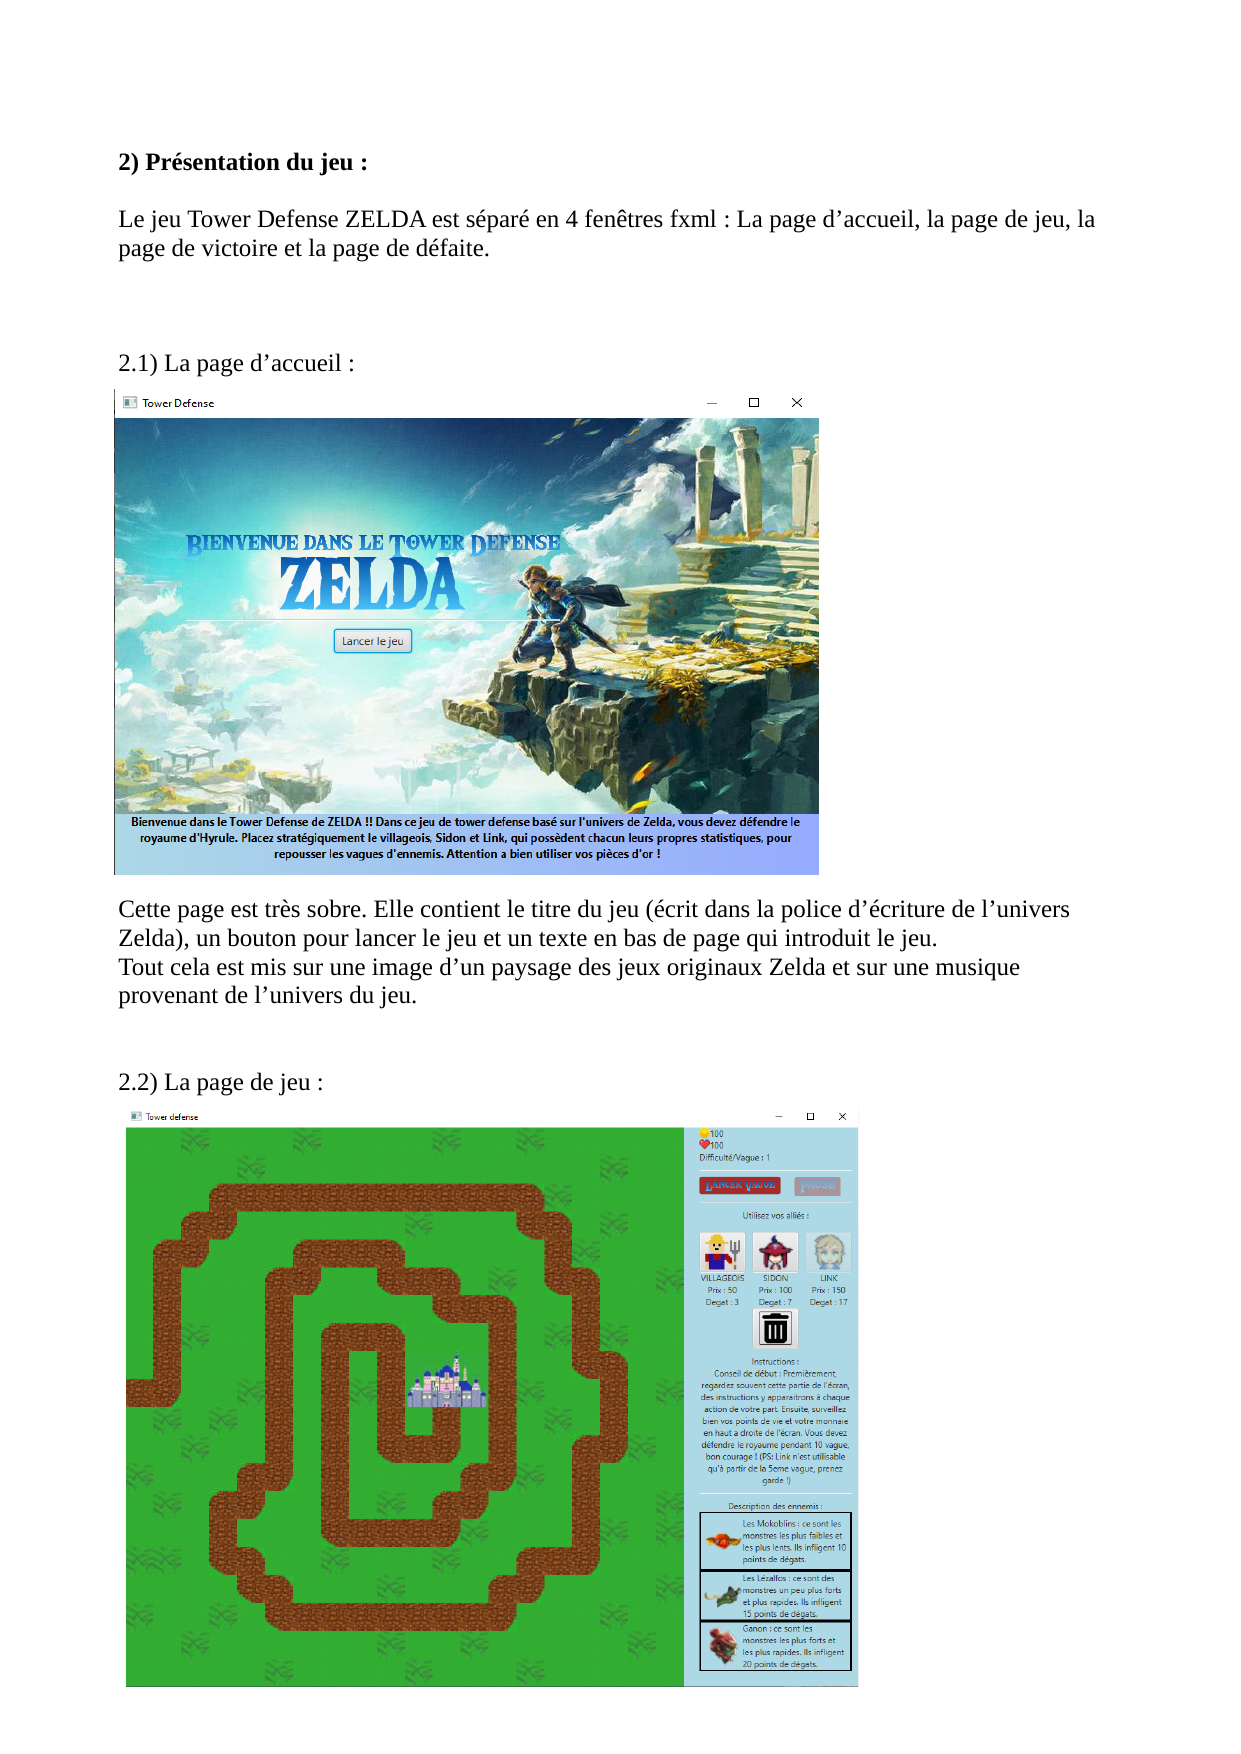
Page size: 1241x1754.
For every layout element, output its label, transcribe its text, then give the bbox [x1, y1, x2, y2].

text 2.2) La page de jeu : [118, 1067, 1122, 1096]
text 2.1) La page d’accueil : [118, 348, 1122, 377]
picture [126, 1107, 859, 1687]
text Cette page est très sobre. Elle contient le titre du jeu (écrit dans la police d’écriture de l’univers Zelda), un bouton pour lancer le jeu et un texte en bas de page qui introduit le jeu. [118, 894, 1122, 952]
text Le jeu Tower Defense ZELDA est séparé en 4 fenêtres fxml : La page d’accueil, la page de jeu, la page de victoire et la page de défaite. [118, 204, 1122, 262]
text Tout cela est mis sur une image d’un paysage des jeux originaux Zelda et sur une musique provenant de l’univers du jeu. [118, 952, 1122, 1009]
picture [114, 389, 819, 875]
text 2) Présentation du jeu : [118, 147, 1122, 176]
